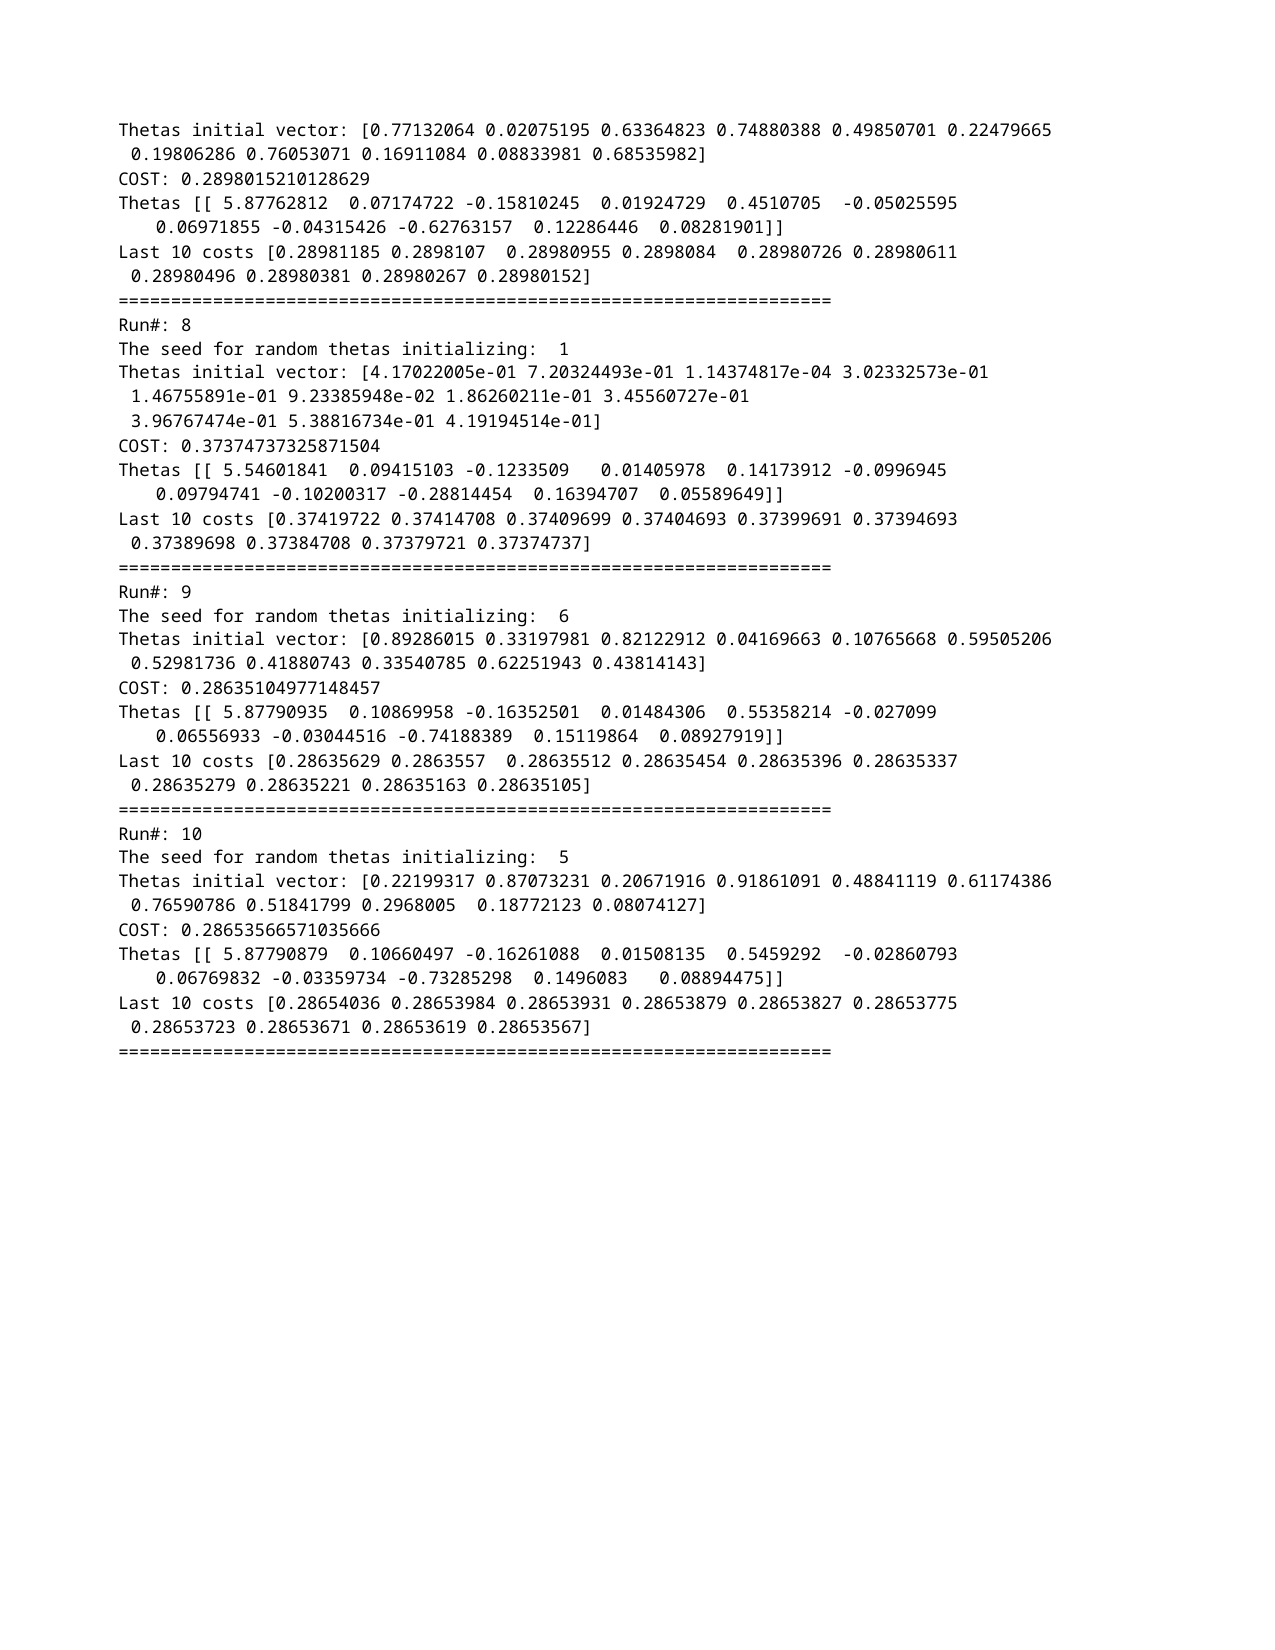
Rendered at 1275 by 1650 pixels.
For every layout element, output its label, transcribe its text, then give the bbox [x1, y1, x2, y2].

text 0.06556933 -0.03044516 -0.74188389 0.15119864 0.08927919]] [118, 724, 1157, 749]
text 1.46755891e-01 9.23385948e-02 1.86260211e-01 3.45560727e-01 [118, 384, 1157, 409]
text 0.19806286 0.76053071 0.16911084 0.08833981 0.68535982] [118, 142, 1157, 167]
text 0.09794741 -0.10200317 -0.28814454 0.16394707 0.05589649]] [118, 482, 1157, 507]
text Thetas initial vector: [0.22199317 0.87073231 0.20671916 0.91861091 0.48841119 0.61174386 [118, 869, 1157, 893]
text Thetas [[ 5.87790935 0.10869958 -0.16352501 0.01484306 0.55358214 -0.027099 [118, 700, 1157, 724]
text Last 10 costs [0.37419722 0.37414708 0.37409699 0.37404693 0.37399691 0.37394693 [118, 507, 1157, 531]
text Run#: 8 [118, 312, 1157, 336]
text Last 10 costs [0.28635629 0.2863557 0.28635512 0.28635454 0.28635396 0.28635337 [118, 749, 1157, 772]
text Run#: 10 [118, 821, 1157, 845]
text The seed for random thetas initializing: 1 [118, 336, 1157, 360]
text Thetas [[ 5.87790879 0.10660497 -0.16261088 0.01508135 0.5459292 -0.02860793 [118, 942, 1157, 966]
text 0.28980496 0.28980381 0.28980267 0.28980152] [118, 263, 1157, 288]
text 0.06971855 -0.04315426 -0.62763157 0.12286446 0.08281901]] [118, 215, 1157, 240]
text Run#: 9 [118, 579, 1157, 603]
text Last 10 costs [0.28654036 0.28653984 0.28653931 0.28653879 0.28653827 0.28653775 [118, 991, 1157, 1014]
text COST: 0.28653566571035666 [118, 918, 1157, 942]
text 0.52981736 0.41880743 0.33540785 0.62251943 0.43814143] [118, 651, 1157, 676]
text The seed for random thetas initializing: 6 [118, 603, 1157, 627]
text ==================================================================== [118, 797, 1157, 821]
text 0.37389698 0.37384708 0.37379721 0.37374737] [118, 531, 1157, 556]
text ==================================================================== [118, 1039, 1157, 1063]
text 0.28653723 0.28653671 0.28653619 0.28653567] [118, 1014, 1157, 1039]
text 0.06769832 -0.03359734 -0.73285298 0.1496083 0.08894475]] [118, 966, 1157, 991]
text 0.76590786 0.51841799 0.2968005 0.18772123 0.08074127] [118, 893, 1157, 918]
text COST: 0.37374737325871504 [118, 434, 1157, 458]
text Thetas initial vector: [4.17022005e-01 7.20324493e-01 1.14374817e-04 3.02332573e-01 [118, 360, 1157, 384]
text Thetas [[ 5.87762812 0.07174722 -0.15810245 0.01924729 0.4510705 -0.05025595 [118, 191, 1157, 215]
text The seed for random thetas initializing: 5 [118, 845, 1157, 869]
text 3.96767474e-01 5.38816734e-01 4.19194514e-01] [118, 409, 1157, 434]
text Thetas initial vector: [0.89286015 0.33197981 0.82122912 0.04169663 0.10765668 0.59505206 [118, 627, 1157, 651]
text Last 10 costs [0.28981185 0.2898107 0.28980955 0.2898084 0.28980726 0.28980611 [118, 240, 1157, 263]
text 0.28635279 0.28635221 0.28635163 0.28635105] [118, 772, 1157, 797]
text COST: 0.2898015210128629 [118, 167, 1157, 191]
text Thetas [[ 5.54601841 0.09415103 -0.1233509 0.01405978 0.14173912 -0.0996945 [118, 458, 1157, 482]
text COST: 0.28635104977148457 [118, 676, 1157, 700]
text Thetas initial vector: [0.77132064 0.02075195 0.63364823 0.74880388 0.49850701 0.22479665 [118, 118, 1157, 142]
text ==================================================================== [118, 556, 1157, 579]
text ==================================================================== [118, 288, 1157, 312]
